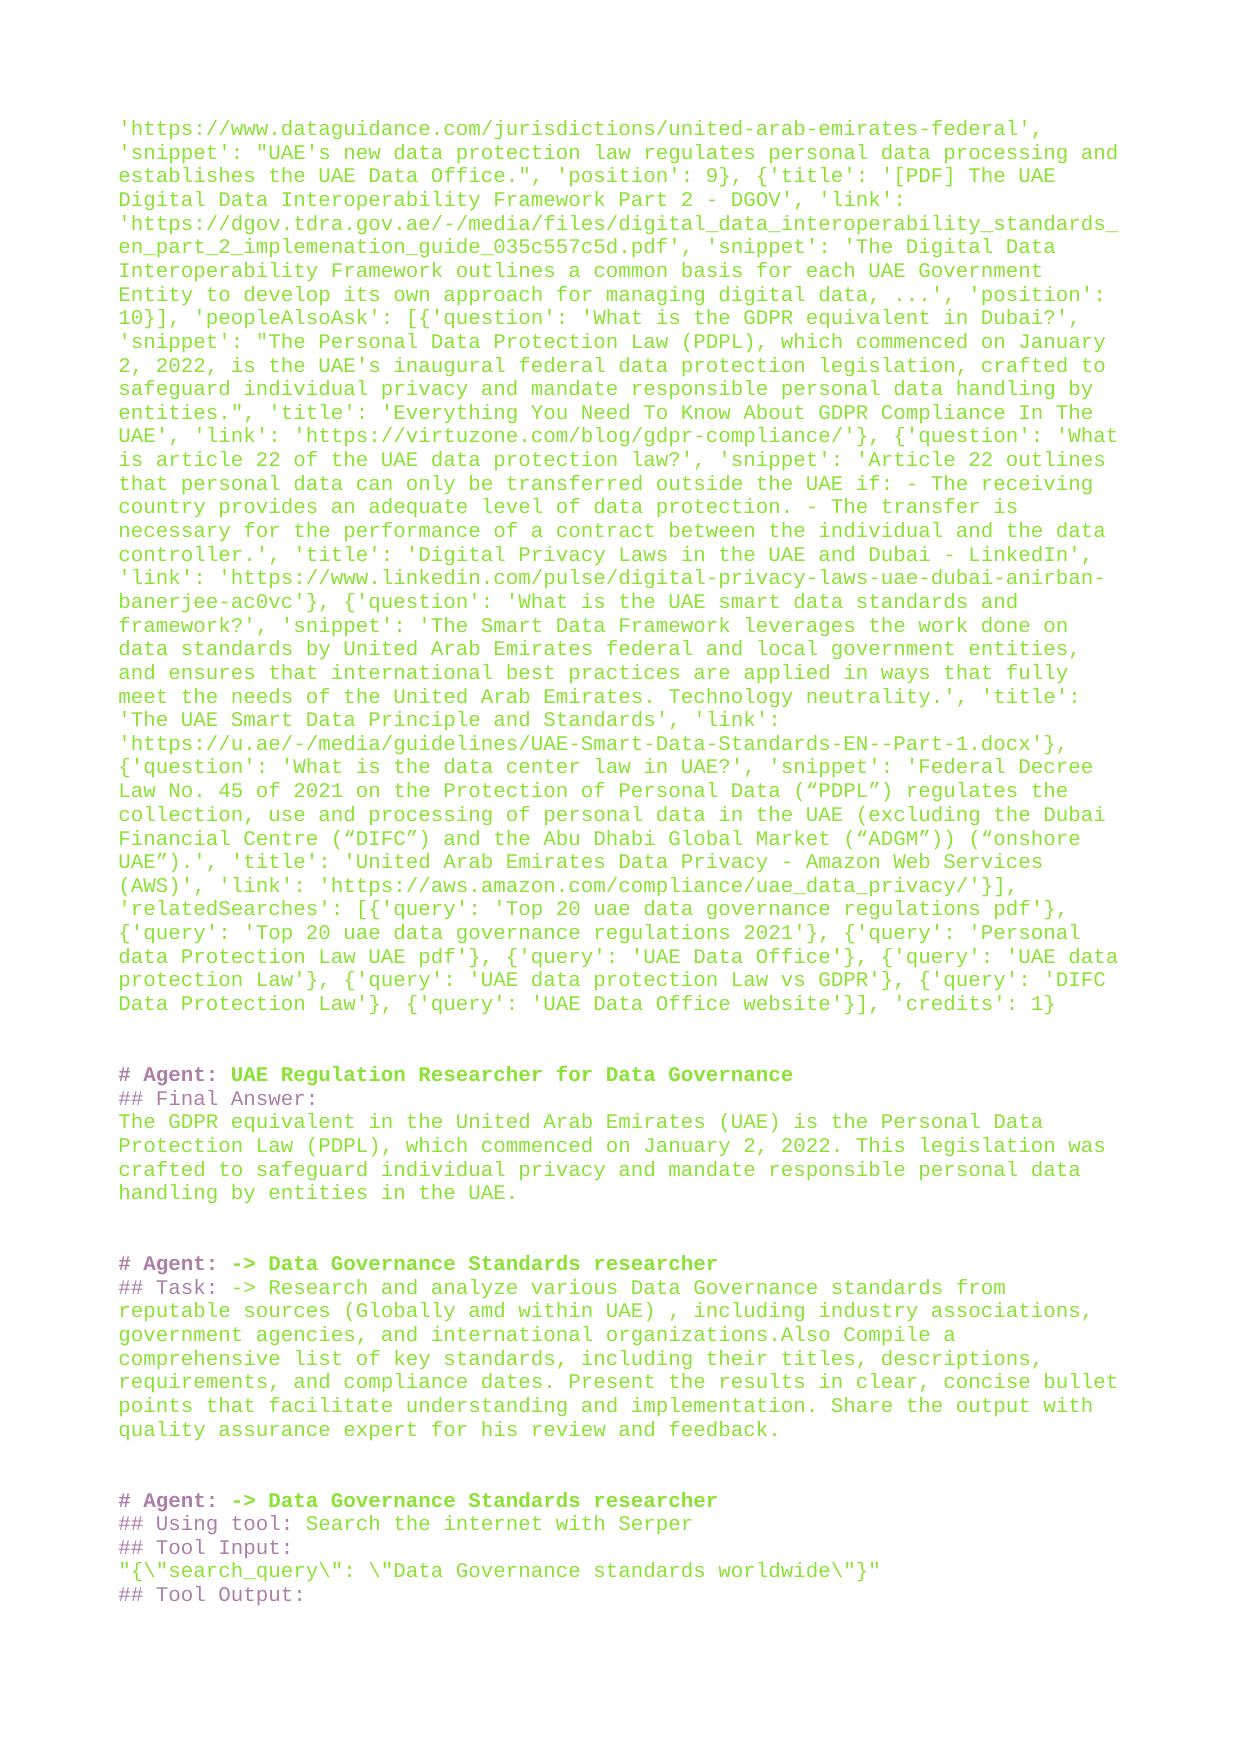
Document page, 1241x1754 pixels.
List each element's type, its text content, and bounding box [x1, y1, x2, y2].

text # Agent: UAE Regulation Researcher for Data Governance [118, 1064, 1122, 1088]
text ## Tool Output: [118, 1584, 1122, 1608]
text ## Final Answer: [118, 1088, 1122, 1111]
text # Agent: -> Data Governance Standards researcher [118, 1253, 1122, 1277]
text 'https://www.dataguidance.com/jurisdictions/united-arab-emirates-federal', 'snippet': "UAE's new data protection law regulates personal data processing and establishes the UAE Data Office.", 'position': 9}, {'title': '[PDF] The UAE Digital Data Interoperability Framework Part 2 - DGOV', 'link': 'https://dgov.tdra.gov.ae/-/media/files/digital_data_interoperability_standards_en_part_2_implemenation_guide_035c557c5d.pdf', 'snippet': 'The Digital Data Interoperability Framework outlines a common basis for each UAE Government Entity to develop its own approach for managing digital data, ...', 'position': 10}], 'peopleAlsoAsk': [{'question': 'What is the GDPR equivalent in Dubai?', 'snippet': "The Personal Data Protection Law (PDPL), which commenced on January 2, 2022, is the UAE's inaugural federal data protection legislation, crafted to safeguard individual privacy and mandate responsible personal data handling by entities.", 'title': 'Everything You Need To Know About GDPR Compliance In The UAE', 'link': 'https://virtuzone.com/blog/gdpr-compliance/'}, {'question': 'What is article 22 of the UAE data protection law?', 'snippet': 'Article 22 outlines that personal data can only be transferred outside the UAE if: - The receiving country provides an adequate level of data protection. - The transfer is necessary for the performance of a contract between the individual and the data controller.', 'title': 'Digital Privacy Laws in the UAE and Dubai - LinkedIn', 'link': 'https://www.linkedin.com/pulse/digital-privacy-laws-uae-dubai-anirban-banerjee-ac0vc'}, {'question': 'What is the UAE smart data standards and framework?', 'snippet': 'The Smart Data Framework leverages the work done on data standards by United Arab Emirates federal and local government entities, and ensures that international best practices are applied in ways that fully meet the needs of the United Arab Emirates. Technology neutrality.', 'title': 'The UAE Smart Data Principle and Standards', 'link': 'https://u.ae/-/media/guidelines/UAE-Smart-Data-Standards-EN--Part-1.docx'}, {'question': 'What is the data center law in UAE?', 'snippet': 'Federal Decree Law No. 45 of 2021 on the Protection of Personal Data (“PDPL”) regulates the collection, use and processing of personal data in the UAE (excluding the Dubai Financial Centre (“DIFC”) and the Abu Dhabi Global Market (“ADGM”)) (“onshore UAE”).', 'title': 'United Arab Emirates Data Privacy - Amazon Web Services (AWS)', 'link': 'https://aws.amazon.com/compliance/uae_data_privacy/'}], 'relatedSearches': [{'query': 'Top 20 uae data governance regulations pdf'}, {'query': 'Top 20 uae data governance regulations 2021'}, {'query': 'Personal data Protection Law UAE pdf'}, {'query': 'UAE Data Office'}, {'query': 'UAE data protection Law'}, {'query': 'UAE data protection Law vs GDPR'}, {'query': 'DIFC Data Protection Law'}, {'query': 'UAE Data Office website'}], 'credits': 1} [118, 118, 1122, 1017]
text # Agent: -> Data Governance Standards researcher [118, 1489, 1122, 1513]
text ## Task: -> Research and analyze various Data Governance standards from reputable sources (Globally amd within UAE) , including industry associations, government agencies, and international organizations.Also Compile a comprehensive list of key standards, including their titles, descriptions, requirements, and compliance dates. Present the results in clear, concise bullet points that facilitate understanding and implementation. Share the output with quality assurance expert for his review and feedback. [118, 1277, 1122, 1442]
text ## Tool Input: [118, 1537, 1122, 1561]
text ## Using tool: Search the internet with Serper [118, 1513, 1122, 1537]
text "{\"search_query\": \"Data Governance standards worldwide\"}" [118, 1561, 1122, 1584]
text The GDPR equivalent in the United Arab Emirates (UAE) is the Personal Data Protection Law (PDPL), which commenced on January 2, 2022. This legislation was crafted to safeguard individual privacy and mandate responsible personal data handling by entities in the UAE. [118, 1111, 1122, 1206]
